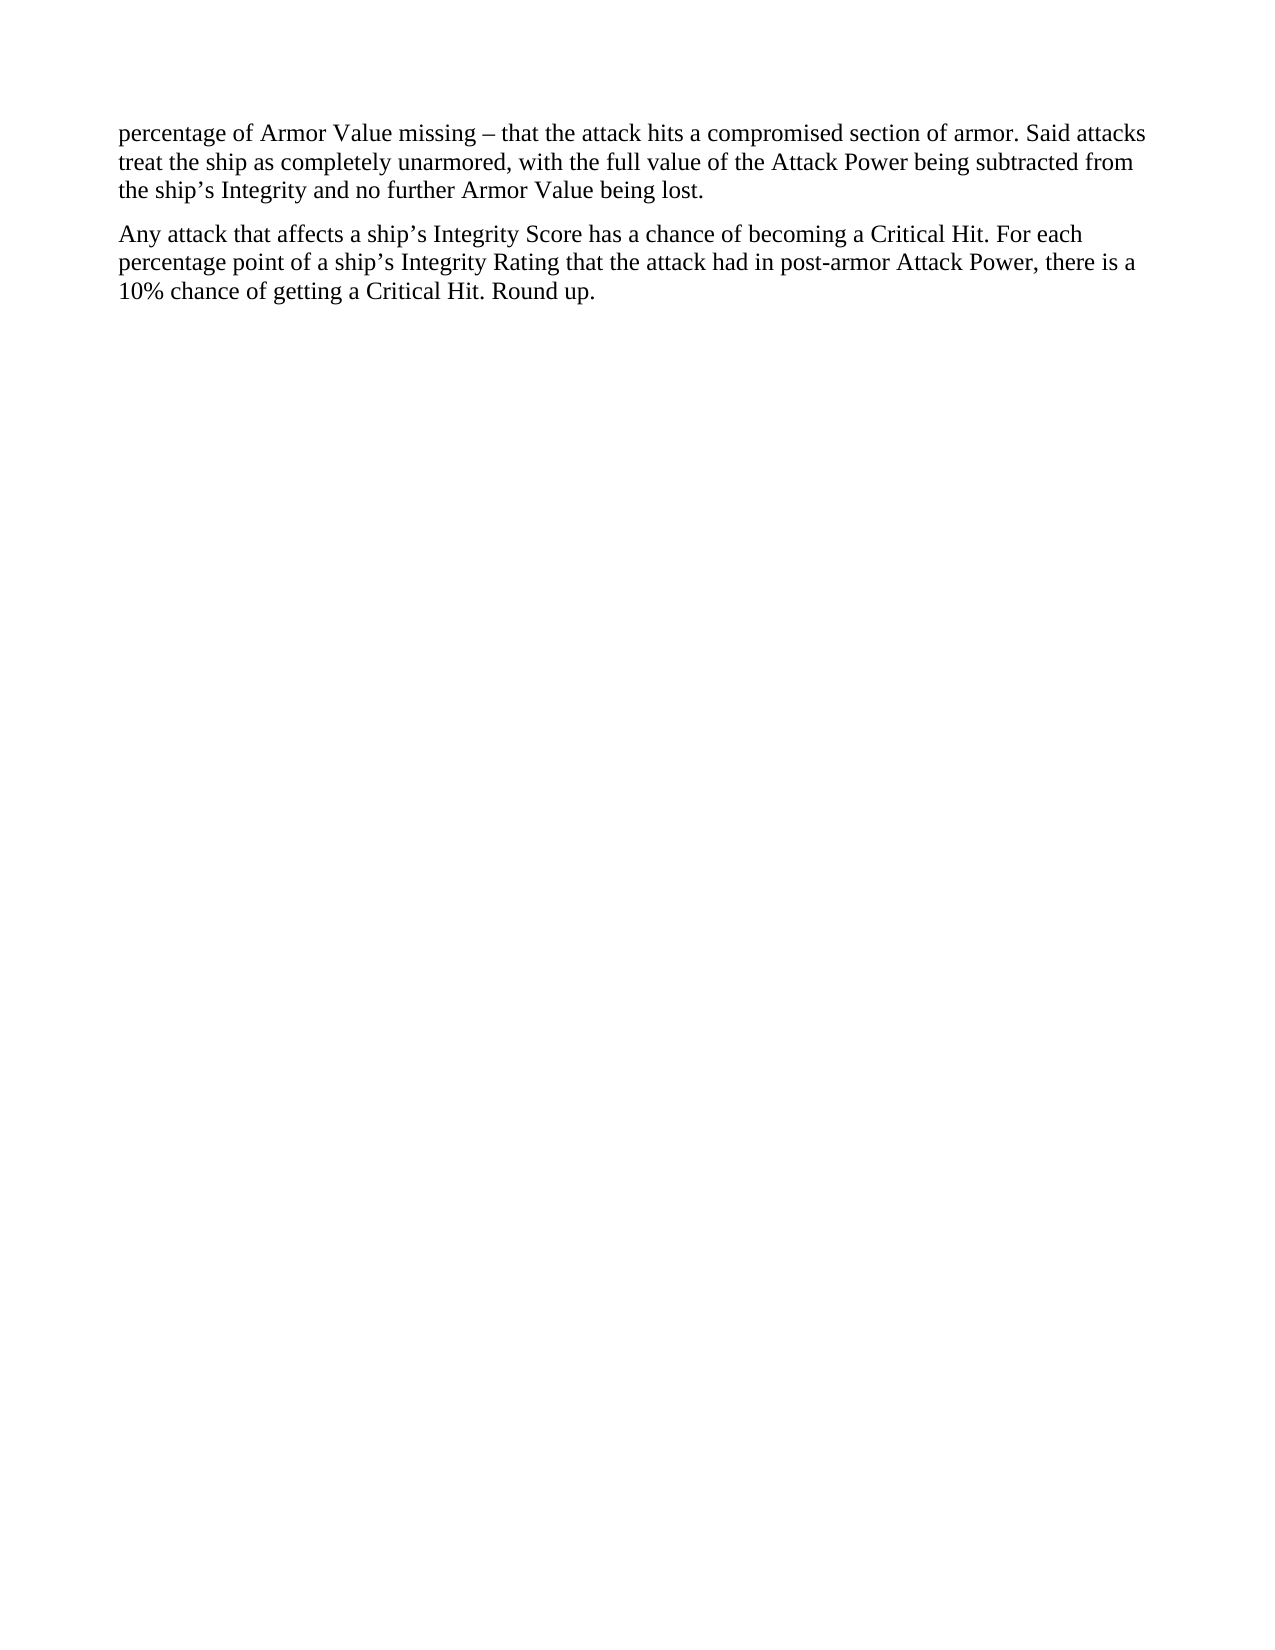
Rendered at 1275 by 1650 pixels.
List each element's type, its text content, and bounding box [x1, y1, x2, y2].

text Any attack that affects a ship’s Integrity Score has a chance of becoming a Critical Hit. For each percentage point of a ship’s Integrity Rating that the attack had in post-armor Attack Power, there is a 10% chance of getting a Critical Hit. Round up. [118, 219, 1157, 305]
text percentage of Armor Value missing – that the attack hits a compromised section of armor. Said attacks treat the ship as completely unarmored, with the full value of the Attack Power being subtracted from the ship’s Integrity and no further Armor Value being lost. [118, 118, 1157, 204]
